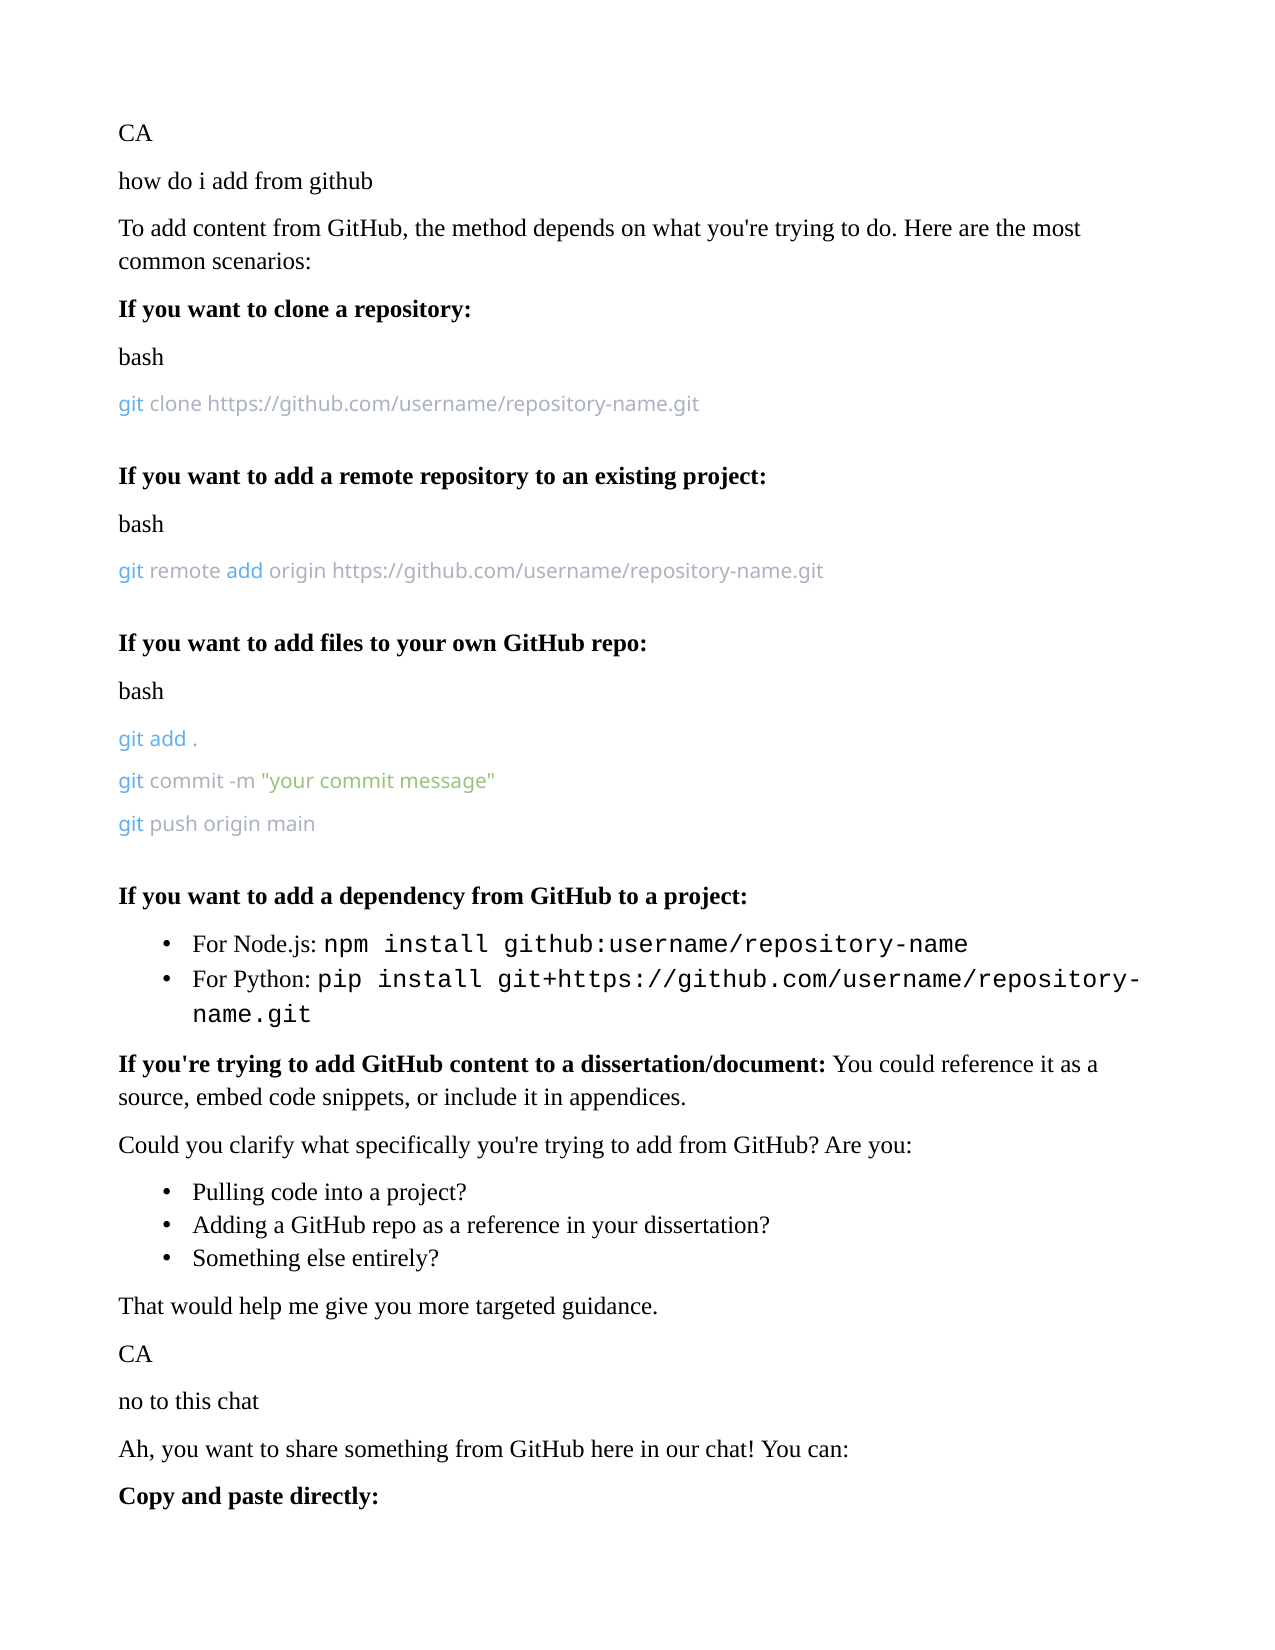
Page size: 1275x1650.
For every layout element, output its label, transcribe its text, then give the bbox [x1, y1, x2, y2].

list Something else entirely? [162, 1243, 1157, 1272]
list For Python: pip install git+https://github.com/username/repository-name.git [162, 964, 1157, 1030]
text That would help me give you more targeted guidance. [118, 1291, 1157, 1320]
text git push origin main [118, 809, 1157, 837]
text CA [118, 118, 1157, 147]
text Ah, you want to share something from GitHub here in our chat! You can: [118, 1434, 1157, 1463]
text git commit -m "your commit message" [118, 766, 1157, 795]
text bash [118, 676, 1157, 705]
text If you're trying to add GitHub content to a dissertation/document: You could reference it as a source, embed code snippets, or include it in appendices. [118, 1049, 1157, 1111]
text git remote add origin https://github.com/username/repository-name.git [118, 556, 1157, 585]
text bash [118, 342, 1157, 370]
text no to this chat [118, 1386, 1157, 1415]
text If you want to add a remote repository to an existing project: [118, 461, 1157, 490]
text Copy and paste directly: [118, 1481, 1157, 1510]
text how do i add from github [118, 166, 1157, 194]
text CA [118, 1339, 1157, 1367]
text git clone https://github.com/username/repository-name.git [118, 389, 1157, 418]
text git add . [118, 724, 1157, 752]
text Could you clarify what specifically you're trying to add from GitHub? Are you: [118, 1130, 1157, 1158]
list For Node.js: npm install github:username/repository-name [162, 929, 1157, 959]
text bash [118, 509, 1157, 538]
list Adding a GitHub repo as a reference in your dissertation? [162, 1210, 1157, 1239]
text If you want to add files to your own GitHub repo: [118, 628, 1157, 657]
text To add content from GitHub, the method depends on what you're trying to do. Here are the most common scenarios: [118, 213, 1157, 275]
text If you want to add a dependency from GitHub to a project: [118, 881, 1157, 910]
list Pulling code into a project? [162, 1177, 1157, 1206]
text If you want to clone a repository: [118, 294, 1157, 323]
